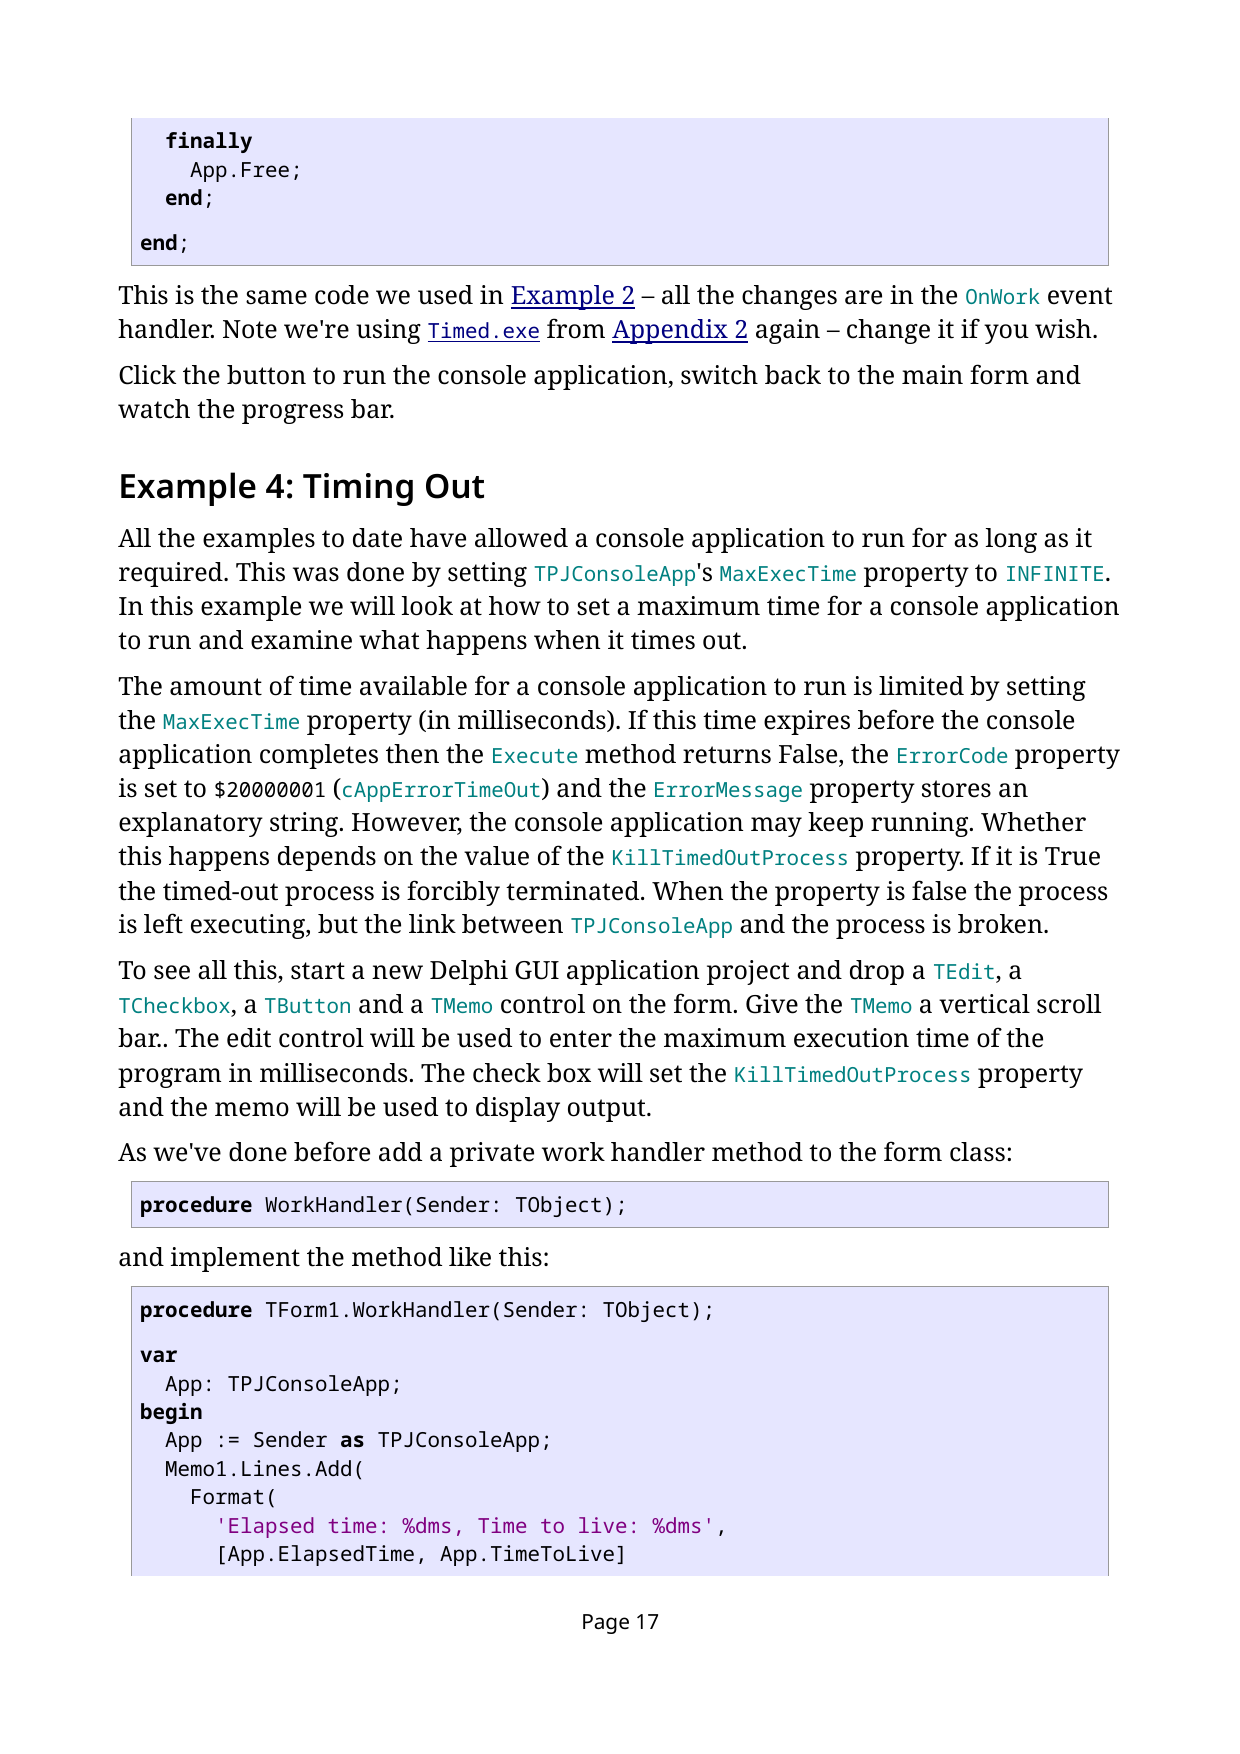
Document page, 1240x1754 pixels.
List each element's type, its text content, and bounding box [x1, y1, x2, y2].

text procedure TForm1.WorkHandler(Sender: TObject); [132, 1287, 1108, 1332]
text Memo1.Lines.Add( [132, 1454, 1108, 1482]
text end; [132, 183, 1108, 220]
text The amount of time available for a console application to run is limited by setting the MaxExecTime property (in milliseconds). If this time expires before the console application completes then the Execute method returns False, the ErrorCode property is set to $20000001 (cAppErrorTimeOut) and the ErrorMessage property stores an explanatory string. However, the console application may keep running. Whether this happens depends on the value of the KillTimedOutProcess property. If it is True the timed-out process is forcibly terminated. When the property is false the process is left executing, but the link between TPJConsoleApp and the process is broken. [118, 669, 1122, 941]
text App: TPJConsoleApp; [132, 1369, 1108, 1397]
text App.Free; [132, 155, 1108, 183]
text and implement the method like this: [118, 1240, 1122, 1274]
text App := Sender as TPJConsoleApp; [132, 1426, 1108, 1454]
text var [132, 1332, 1108, 1369]
text end; [132, 220, 1108, 265]
text Format( [132, 1482, 1108, 1511]
text begin [132, 1397, 1108, 1426]
text 'Elapsed time: %dms, Time to live: %dms', [132, 1511, 1108, 1539]
text finally [132, 118, 1108, 155]
text procedure WorkHandler(Sender: TObject); [132, 1182, 1108, 1227]
text To see all this, start a new Delphi GUI application project and drop a TEdit, a TCheckbox, a TButton and a TMemo control on the form. Give the TMemo a vertical scroll bar.. The edit control will be used to enter the maximum execution time of the program in milliseconds. The check box will set the KillTimedOutProcess property and the memo will be used to display output. [118, 953, 1122, 1123]
text [App.ElapsedTime, App.TimeToLive] [132, 1539, 1108, 1576]
text Click the button to run the console application, switch back to the main form and watch the progress bar. [118, 358, 1122, 426]
text All the examples to date have allowed a console application to run for as long as it required. This was done by setting TPJConsoleApp's MaxExecTime property to INFINITE. In this example we will look at how to set a maximum time for a console application to run and examine what happens when it times out. [118, 521, 1122, 657]
subtitle Example 4: Timing Out [118, 463, 1122, 508]
text As we've done before add a private work handler method to the form class: [118, 1135, 1122, 1169]
text This is the same code we used in Example 2 – all the changes are in the OnWork event handler. Note we're using Timed.exe from Appendix 2 again – change it if you wish. [118, 278, 1122, 346]
